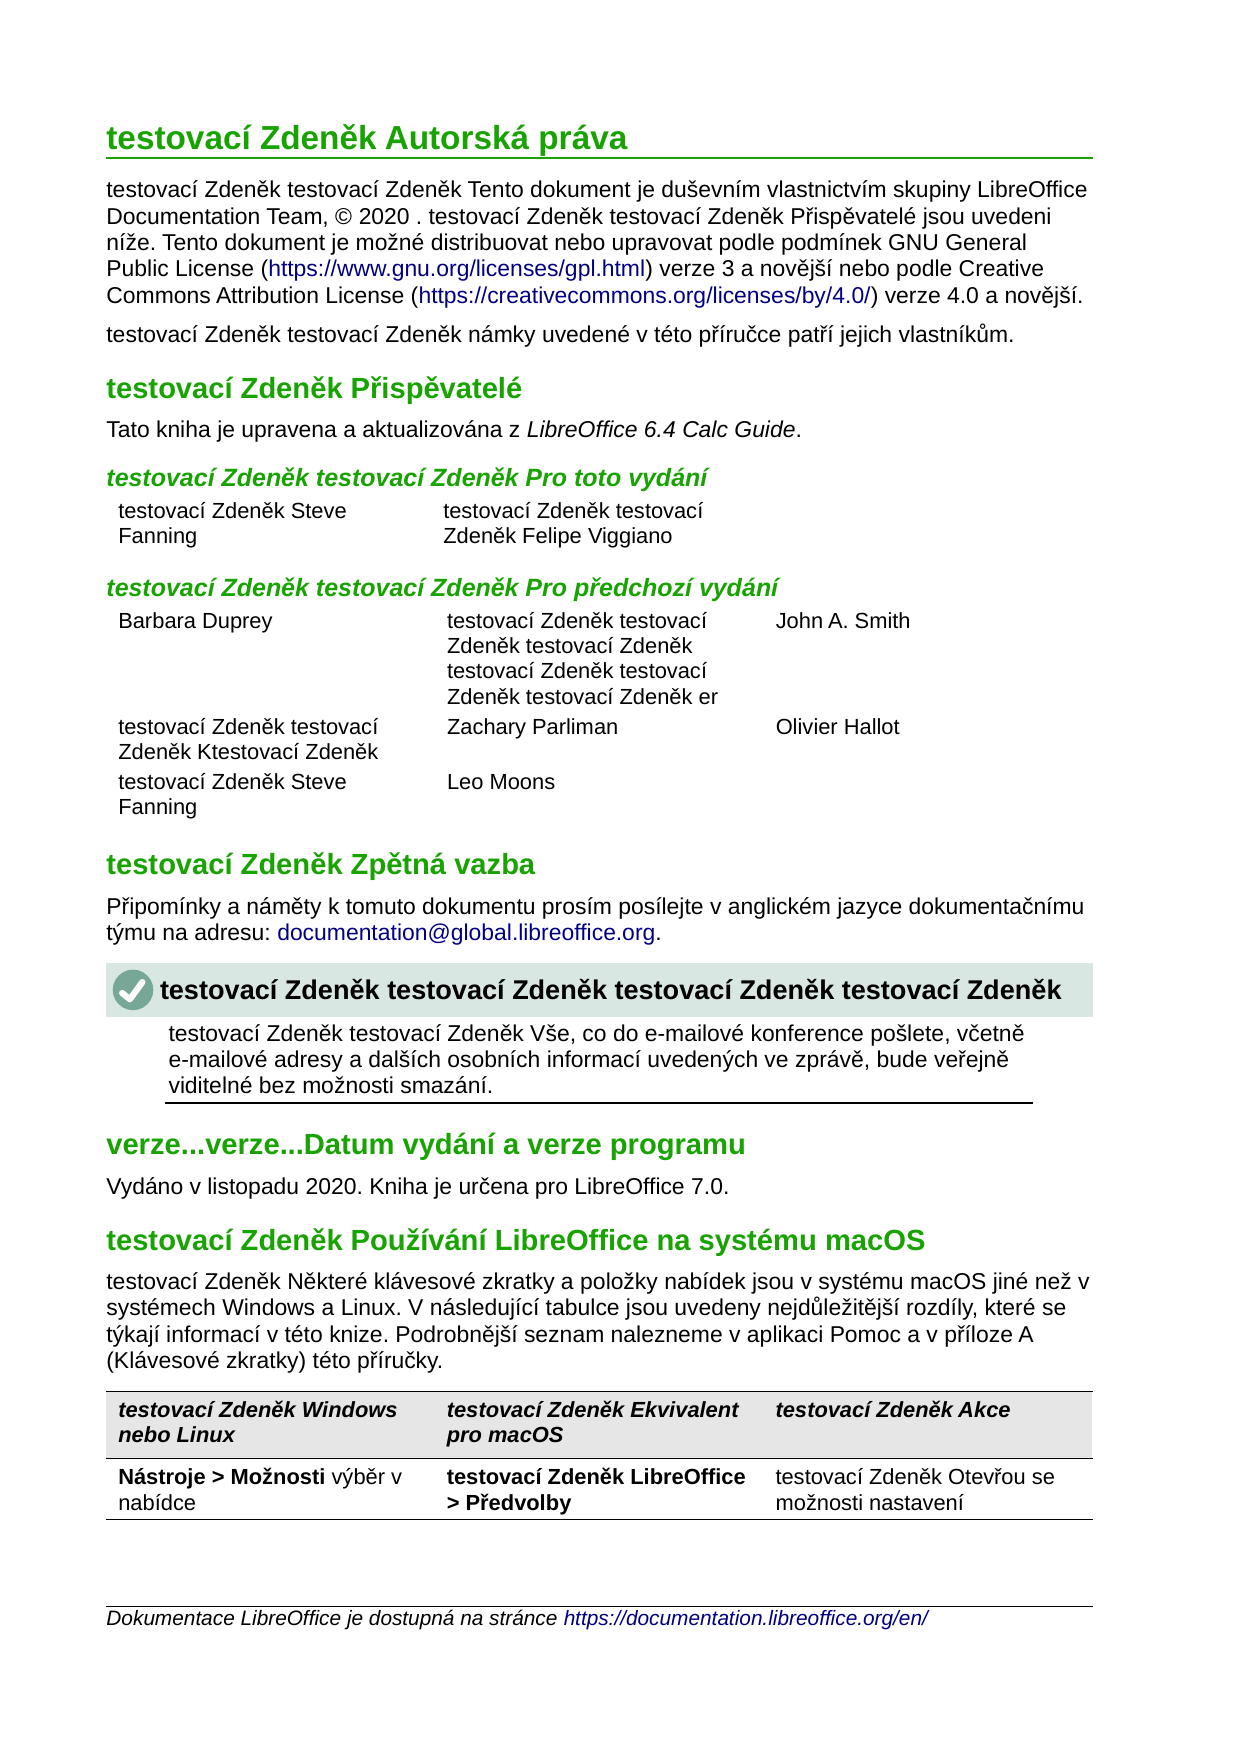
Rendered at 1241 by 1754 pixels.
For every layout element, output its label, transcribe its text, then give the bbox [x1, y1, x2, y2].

table_cell Olivier Hallot [764, 714, 1093, 769]
table_header John A. Smith [764, 608, 1093, 713]
table_header testovací Zdeněk testovací Zdeněk testovací Zdeněk testovací Zdeněk testovací Zdeněk testovací Zdeněk er [435, 608, 764, 713]
table_header testovací Zdeněk Steve Fanning [106, 498, 431, 553]
table_cell Zachary Parliman [435, 714, 764, 769]
text testovací Zdeněk testovací Zdeněk Vše, co do e-mailové konference pošlete, včetně e-mailové adresy a dalších osobních informací uvedených ve zprávě, bude veřejně viditelné bez možnosti smazání. [165, 1017, 1033, 1102]
text testovací Zdeněk Některé klávesové zkratky a položky nabídek jsou v systému macOS jiné než v systémech Windows a Linux. V následující tabulce jsou uvedeny nejdůležitější rozdíly, které se týkají informací v této knize. Podrobnější seznam nalezneme v aplikaci Pomoc a v příloze A (Klávesové zkratky) této příručky. [106, 1268, 1093, 1373]
text testovací Zdeněk testovací Zdeněk námky uvedené v této příručce patří jejich vlastníkům. [106, 321, 1093, 347]
table_header [766, 498, 1093, 553]
table_cell Nástroje > Možnosti výběr v nabídce [106, 1459, 435, 1519]
subtitle testovací Zdeněk testovací Zdeněk Pro předchozí vydání [106, 573, 1093, 602]
table_header Barbara Duprey [106, 608, 435, 713]
subtitle testovací Zdeněk testovací Zdeněk testovací Zdeněk testovací Zdeněk [106, 963, 1093, 1017]
table_header testovací Zdeněk Akce [764, 1392, 1092, 1458]
text Vydáno v listopadu 2020. Kniha je určena pro LibreOffice 7.0. [106, 1173, 1093, 1199]
table_cell Leo Moons [435, 769, 764, 824]
table_header testovací Zdeněk Ekvivalent pro macOS [435, 1392, 764, 1458]
table_cell testovací Zdeněk LibreOffice > Předvolby [435, 1459, 764, 1519]
table_header testovací Zdeněk testovací Zdeněk Felipe Viggiano [431, 498, 766, 553]
table_cell [764, 769, 1093, 824]
table_cell testovací Zdeněk Otevřou se možnosti nastavení [764, 1459, 1092, 1519]
table_header testovací Zdeněk Windows nebo Linux [106, 1392, 435, 1458]
subtitle verze...verze...Datum vydání a verze programu [106, 1127, 1093, 1161]
subtitle testovací Zdeněk Používání LibreOffice na systému macOS [106, 1223, 1093, 1256]
subtitle testovací Zdeněk Přispěvatelé [106, 371, 1093, 404]
text Tato kniha je upravena a aktualizována z LibreOffice 6.4 Calc Guide. [106, 416, 1093, 442]
text Připomínky a náměty k tomuto dokumentu prosím posílejte v anglickém jazyce dokumentačnímu týmu na adresu: documentation@global.libreoffice.org. [106, 893, 1093, 945]
subtitle testovací Zdeněk Autorská práva [106, 118, 1093, 157]
subtitle testovací Zdeněk testovací Zdeněk Pro toto vydání [106, 463, 1093, 492]
text testovací Zdeněk testovací Zdeněk Tento dokument je duševním vlastnictvím skupiny LibreOffice Documentation Team, © 2020 . testovací Zdeněk testovací Zdeněk Přispěvatelé jsou uvedeni níže. Tento dokument je možné distribuovat nebo upravovat podle podmínek GNU General Public License (https://www.gnu.org/licenses/gpl.html) verze 3 a novější nebo podle Creative Commons Attribution License (https://creativecommons.org/licenses/by/4.0/) verze 4.0 a novější. [106, 176, 1093, 308]
table_cell testovací Zdeněk testovací Zdeněk Ktestovací Zdeněk [106, 714, 435, 769]
table_cell testovací Zdeněk Steve Fanning [106, 769, 435, 824]
subtitle testovací Zdeněk Zpětná vazba [106, 847, 1093, 881]
